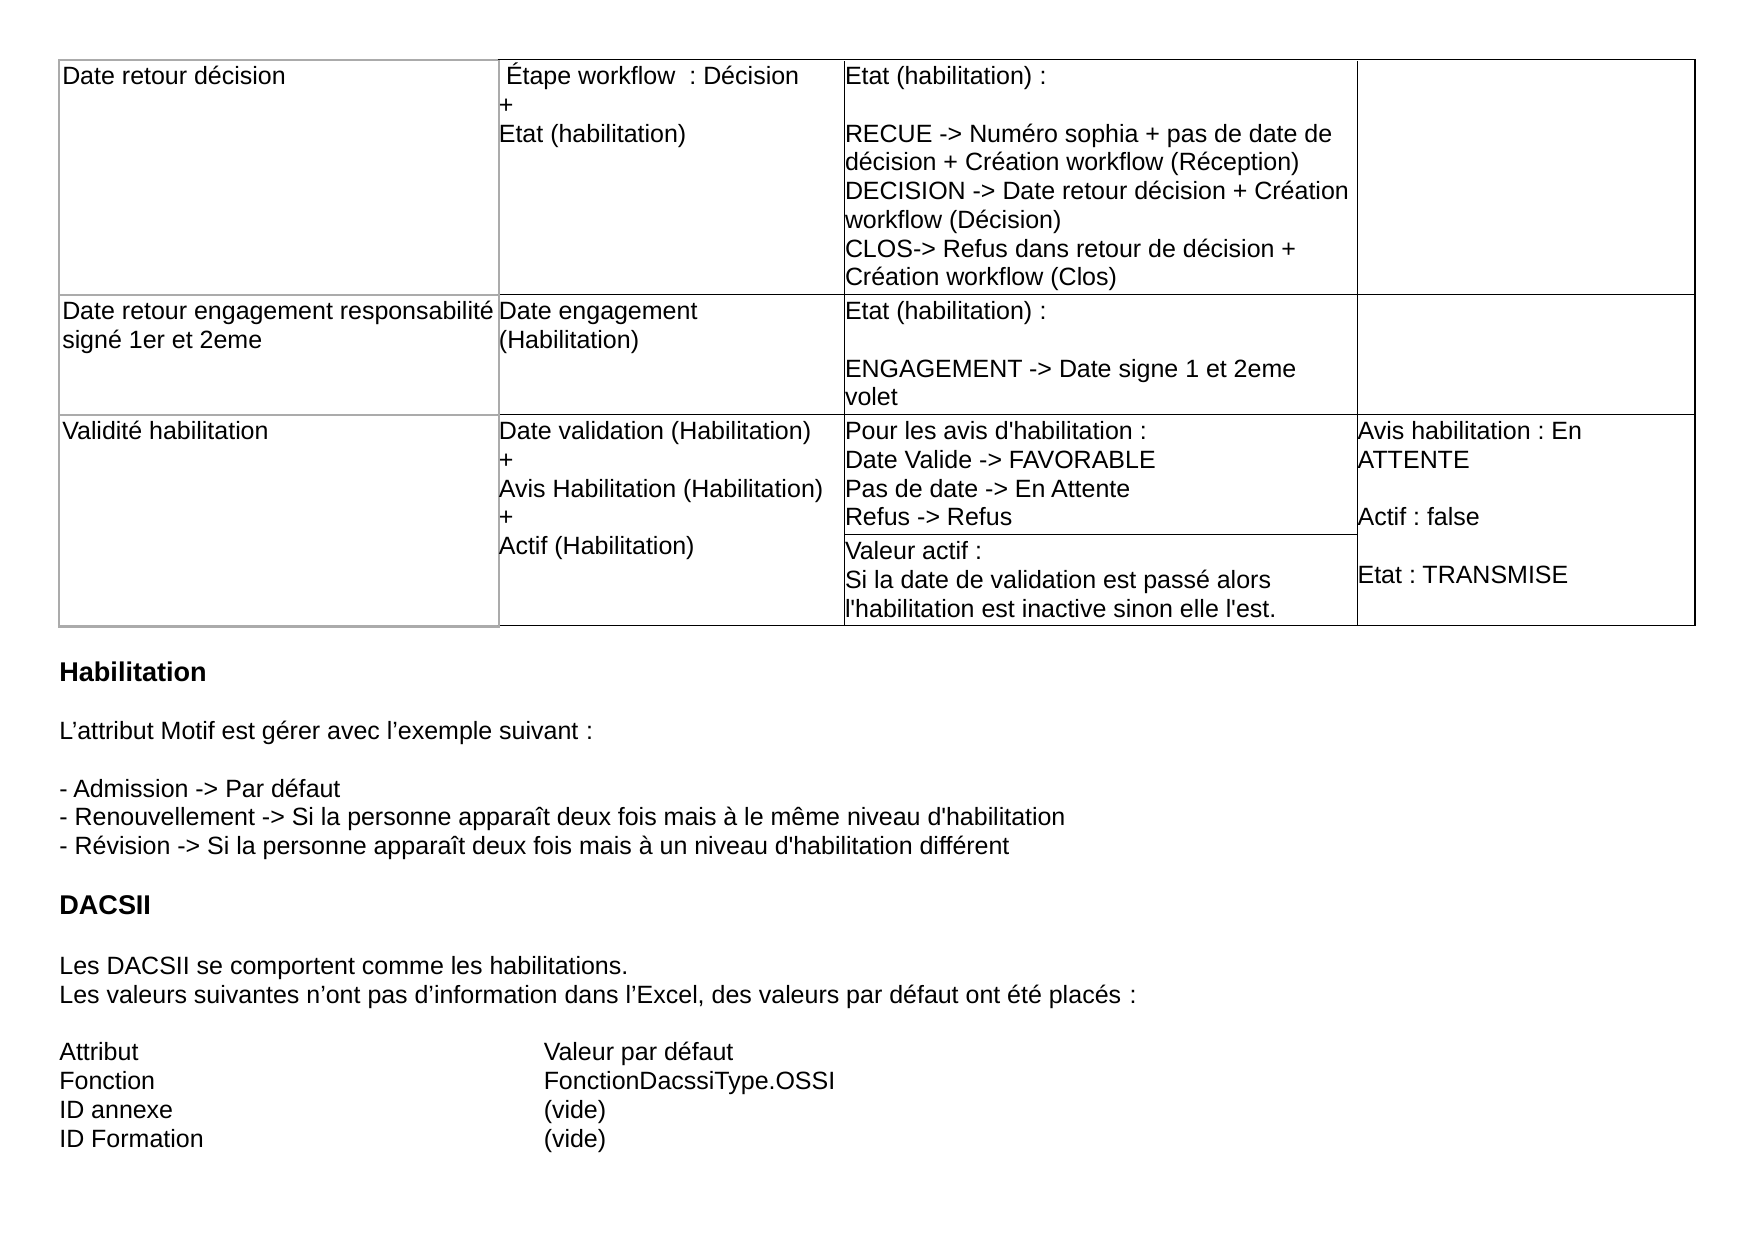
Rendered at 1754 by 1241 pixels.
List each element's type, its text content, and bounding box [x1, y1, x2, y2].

table_cell ID Formation [59, 1124, 543, 1152]
table_cell Date retour décision [60, 61, 498, 294]
table_cell Etat (habilitation) : ENGAGEMENT -> Date signe 1 et 2eme volet [845, 295, 1357, 414]
table_cell Valeur actif : Si la date de validation est passé alors l'habilitation est inactive sinon elle l'est. [845, 535, 1357, 625]
table_header Valeur par défaut [544, 1038, 850, 1066]
table_cell [1358, 60, 1694, 294]
text Habilitation [59, 656, 1695, 687]
text Les valeurs suivantes n’ont pas d’information dans l’Excel, des valeurs par défaut ont été placés : [59, 980, 1695, 1009]
table_cell Etat (habilitation) : RECUE -> Numéro sophia + pas de date de décision + Création workflow (Réception) DECISION -> Date retour décision + Création workflow (Décision) CLOS-> Refus dans retour de décision + Création workflow (Clos) [845, 60, 1357, 294]
table_cell Fonction [59, 1066, 543, 1095]
table_cell Date retour engagement responsabilité signé 1er et 2eme [60, 296, 498, 414]
text DACSII [59, 889, 1695, 920]
table_cell Date engagement (Habilitation) [500, 295, 844, 414]
text Les DACSII se comportent comme les habilitations. [59, 951, 1695, 980]
table_cell Date validation (Habilitation) + Avis Habilitation (Habilitation) + Actif (Habilitation) [500, 415, 844, 625]
table_header Attribut [59, 1038, 543, 1066]
table_cell Validité habilitation [60, 416, 498, 625]
table_cell Pour les avis d'habilitation : Date Valide -> FAVORABLE Pas de date -> En Attente Refus -> Refus [845, 415, 1357, 534]
table_cell FonctionDacssiType.OSSI [544, 1066, 850, 1095]
table_cell ID annexe [59, 1095, 543, 1124]
table_cell (vide) [544, 1124, 850, 1152]
table_cell (vide) [544, 1095, 850, 1124]
table_cell Étape workflow : Décision + Etat (habilitation) [500, 60, 845, 294]
table_cell [1358, 295, 1694, 414]
table_cell Avis habilitation : En ATTENTE Actif : false Etat : TRANSMISE [1358, 415, 1694, 625]
text L’attribut Motif est gérer avec l’exemple suivant : - Admission -> Par défaut - Renouvellement -> Si la personne apparaît deux fois mais à le même niveau d'habilitation - Révision -> Si la personne apparaît deux fois mais à un niveau d'habilitation différent [59, 716, 1695, 860]
